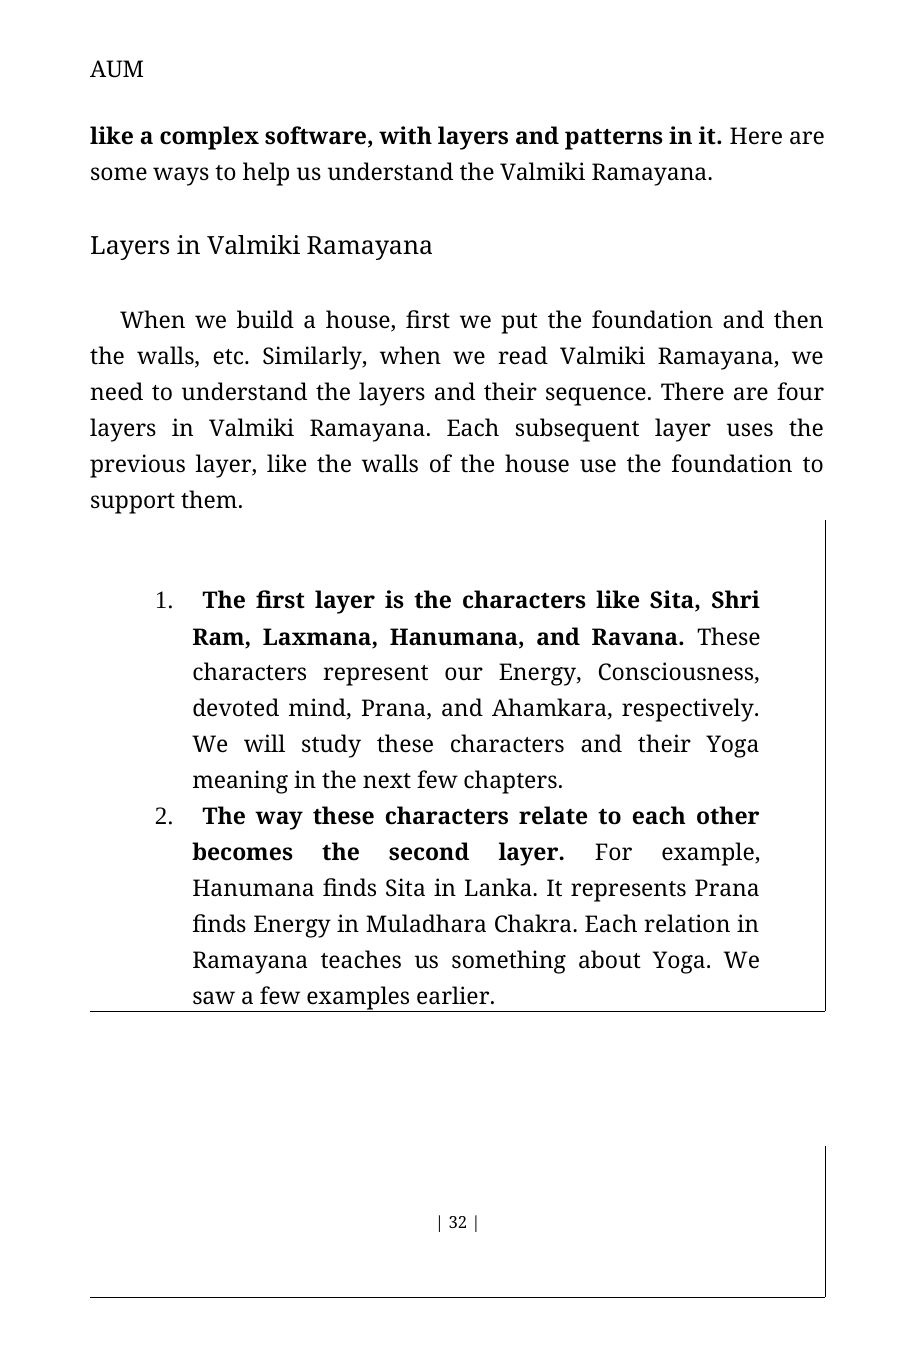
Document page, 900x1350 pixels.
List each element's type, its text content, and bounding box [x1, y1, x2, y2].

text When we build a house, first we put the foundation and then the walls, etc. Similarly, when we read Valmiki Ramayana, we need to understand the layers and their sequence. There are four layers in Valmiki Ramayana. Each subsequent layer uses the previous layer, like the walls of the house use the foundation to support them. [90, 304, 825, 515]
list The first layer is the characters like Sita, Shri Ram, Laxmana, Hanumana, and Ravana. These characters represent our Energy, Consciousness, devoted mind, Prana, and Ahamkara, respectively. We will study these characters and their Yoga meaning in the next few chapters. [90, 520, 825, 736]
list The way these characters relate to each other becomes the second layer. For example, Hanumana finds Sita in Lanka. It represents Prana finds Energy in Muladhara Chakra. Each relation in Ramayana teaches us something about Yoga. We saw a few examples earlier. [90, 736, 825, 1011]
subtitle Layers in Valmiki Ramayana [90, 228, 825, 262]
text like a complex software, with layers and patterns in it. Here are some ways to help us understand the Valmiki Ramayana. [90, 120, 825, 187]
